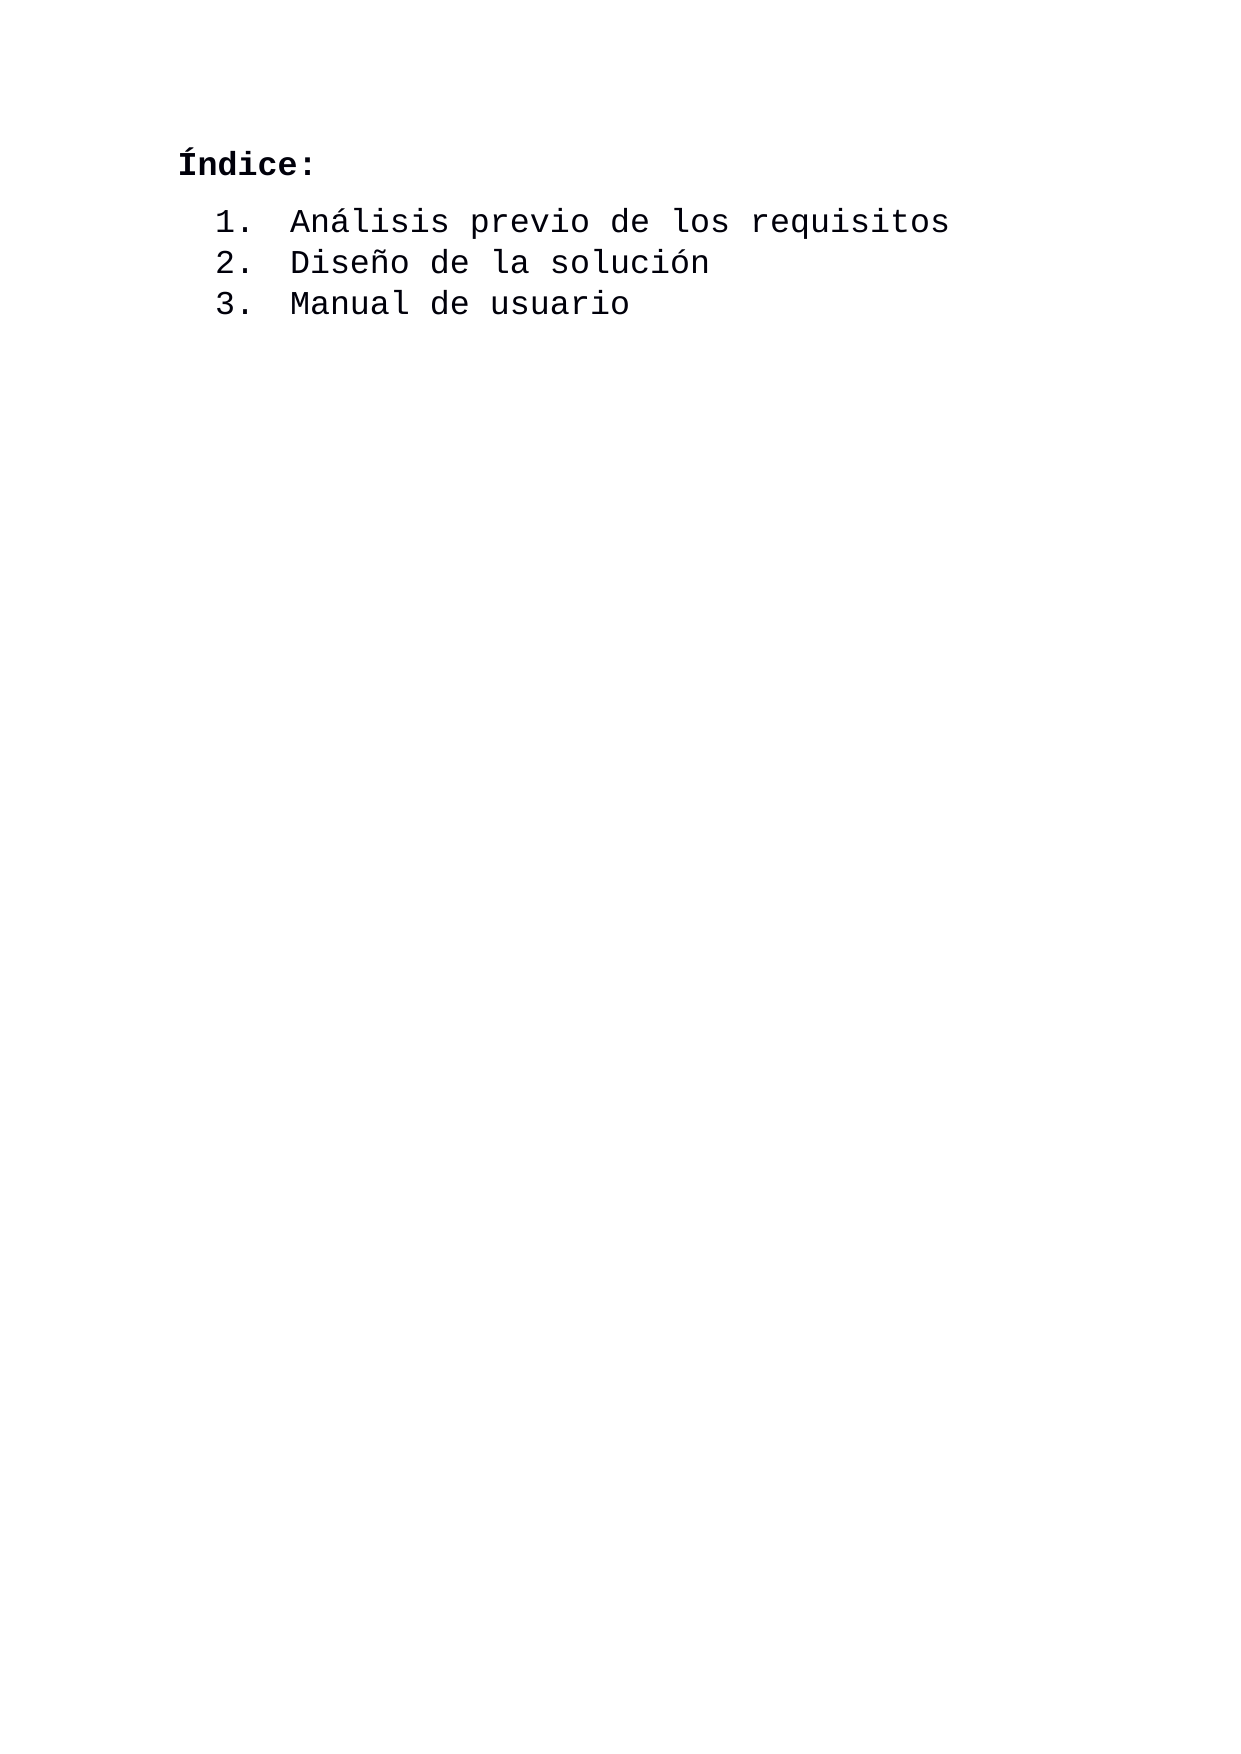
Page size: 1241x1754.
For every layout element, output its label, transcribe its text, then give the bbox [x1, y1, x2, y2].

text Índice: [177, 148, 1063, 185]
list Diseño de la solución [215, 246, 1063, 284]
list Análisis previo de los requisitos [215, 205, 1063, 243]
list Manual de usuario [215, 287, 1063, 324]
